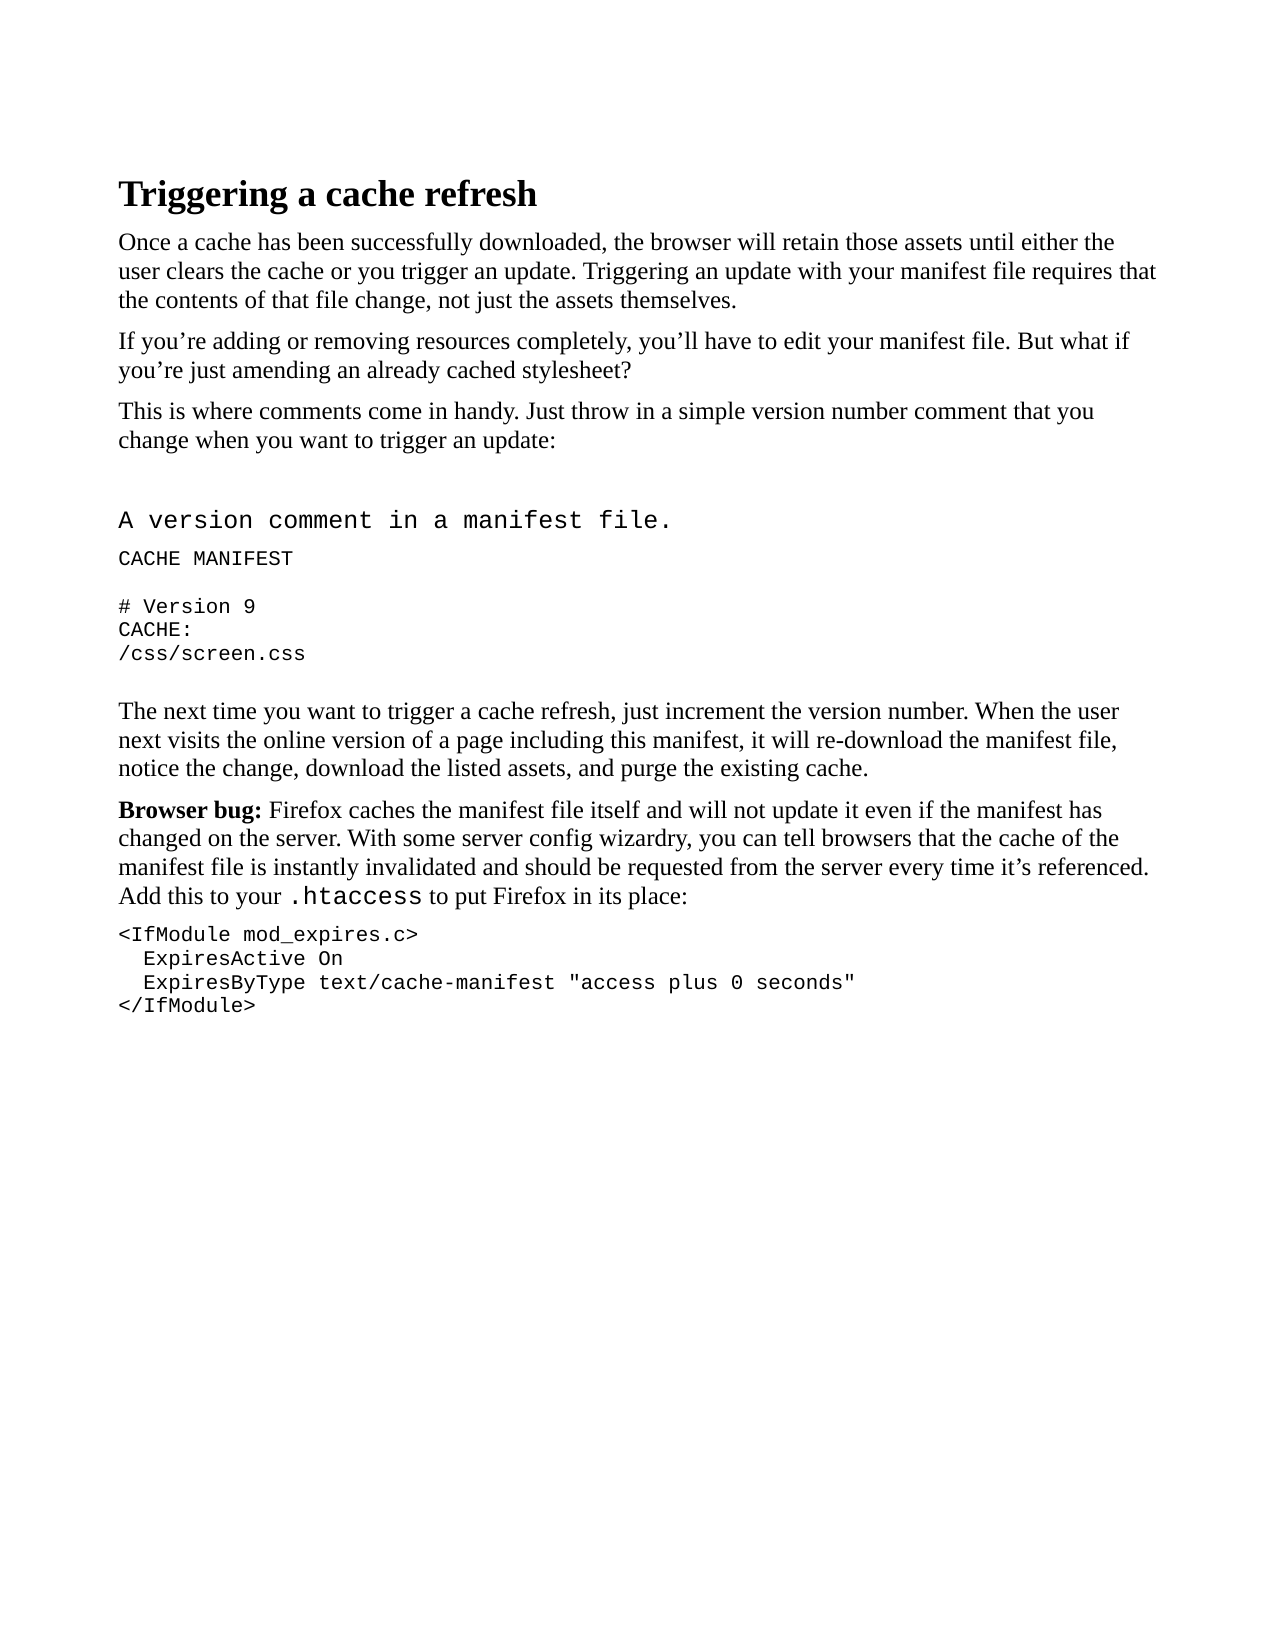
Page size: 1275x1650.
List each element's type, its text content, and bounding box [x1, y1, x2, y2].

text /css/screen.css [118, 643, 1157, 667]
text Once a cache has been successfully downloaded, the browser will retain those assets until either the user clears the cache or you trigger an update. Triggering an update with your manifest file requires that the contents of that file change, not just the assets themselves. [118, 227, 1157, 314]
text Browser bug: Firefox caches the manifest file itself and will not update it even if the manifest has changed on the server. With some server config wizardry, you can tell browsers that the cache of the manifest file is instantly invalidated and should be requested from the server every time it’s referenced. Add this to your .htaccess to put Firefox in its place: [118, 795, 1157, 912]
subtitle Triggering a cache refresh [118, 172, 1157, 215]
text A version comment in a manifest file. [118, 507, 1157, 536]
text CACHE MANIFEST [118, 548, 1157, 572]
text This is where comments come in handy. Just throw in a simple version number comment that you change when you want to trigger an update: [118, 396, 1157, 454]
text If you’re adding or removing resources completely, you’ll have to edit your manifest file. But what if you’re just amending an already cached stylesheet? [118, 326, 1157, 384]
text ExpiresActive On [118, 948, 1157, 972]
text ExpiresByType text/cache-manifest "access plus 0 seconds" [118, 972, 1157, 995]
text # Version 9 [118, 596, 1157, 619]
text </IfModule> [118, 995, 1157, 1019]
text The next time you want to trigger a cache refresh, just increment the version number. When the user next visits the online version of a page including this manifest, it will re-download the manifest file, notice the change, download the listed assets, and purge the existing cache. [118, 696, 1157, 782]
text CACHE: [118, 619, 1157, 643]
text <IfModule mod_expires.c> [118, 924, 1157, 948]
